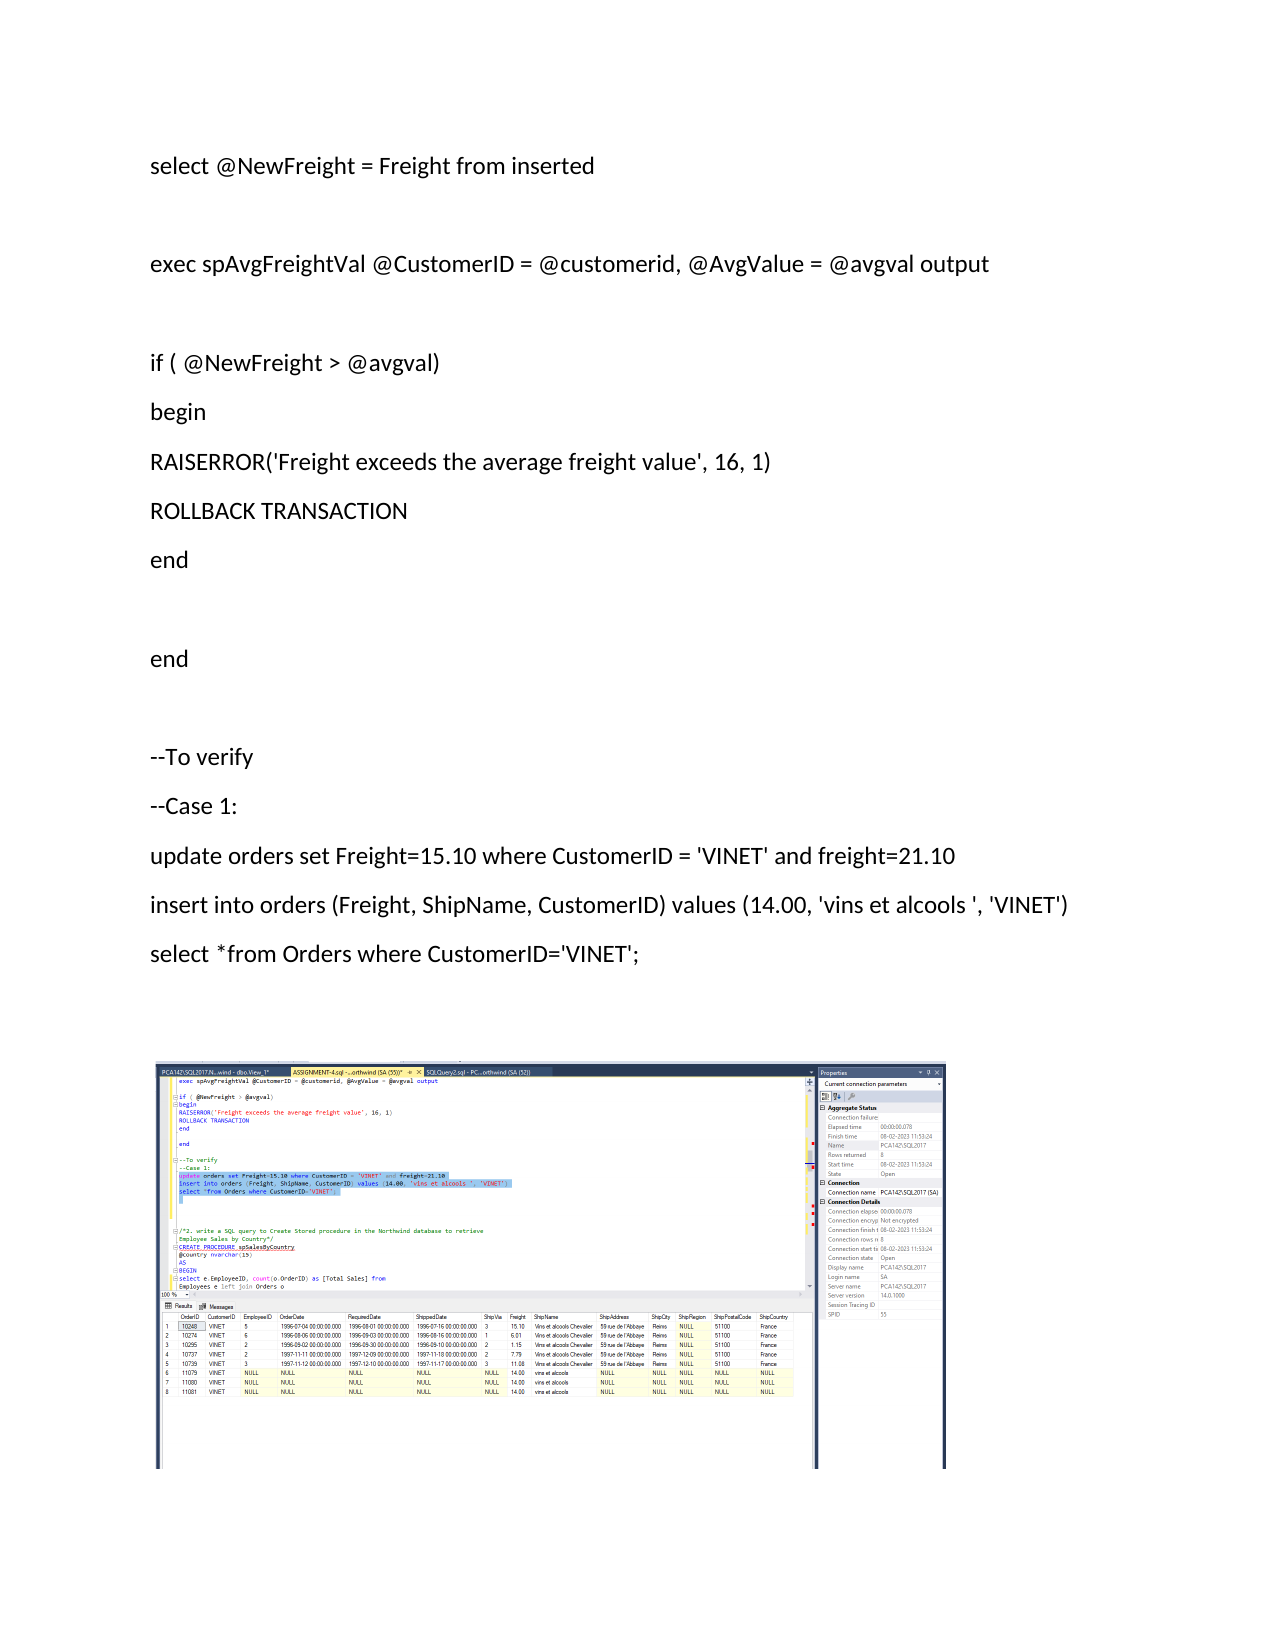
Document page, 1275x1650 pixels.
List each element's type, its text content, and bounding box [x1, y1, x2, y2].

text insert into orders (Freight, ShipName, CustomerID) values (14.00, 'vins et alcools ', 'VINET') [150, 889, 1125, 919]
text end [150, 643, 1125, 673]
text exec spAvgFreightVal @CustomerID = @customerid, @AvgValue = @avgval output [150, 248, 1125, 279]
text --To verify [150, 741, 1125, 772]
text update orders set Freight=15.10 where CustomerID = 'VINET' and freight=21.10 [150, 840, 1125, 870]
text select @NewFreight = Freight from inserted [150, 150, 1125, 181]
text end [150, 544, 1125, 575]
text if ( @NewFreight > @avgval) [150, 347, 1125, 378]
text RAISERROR('Freight exceeds the average freight value', 16, 1) [150, 446, 1125, 476]
text ROLLBACK TRANSACTION [150, 495, 1125, 525]
text --Case 1: [150, 791, 1125, 821]
text select *from Orders where CustomerID='VINET'; [150, 938, 1125, 969]
text begin [150, 396, 1125, 427]
picture [155, 1061, 946, 1469]
